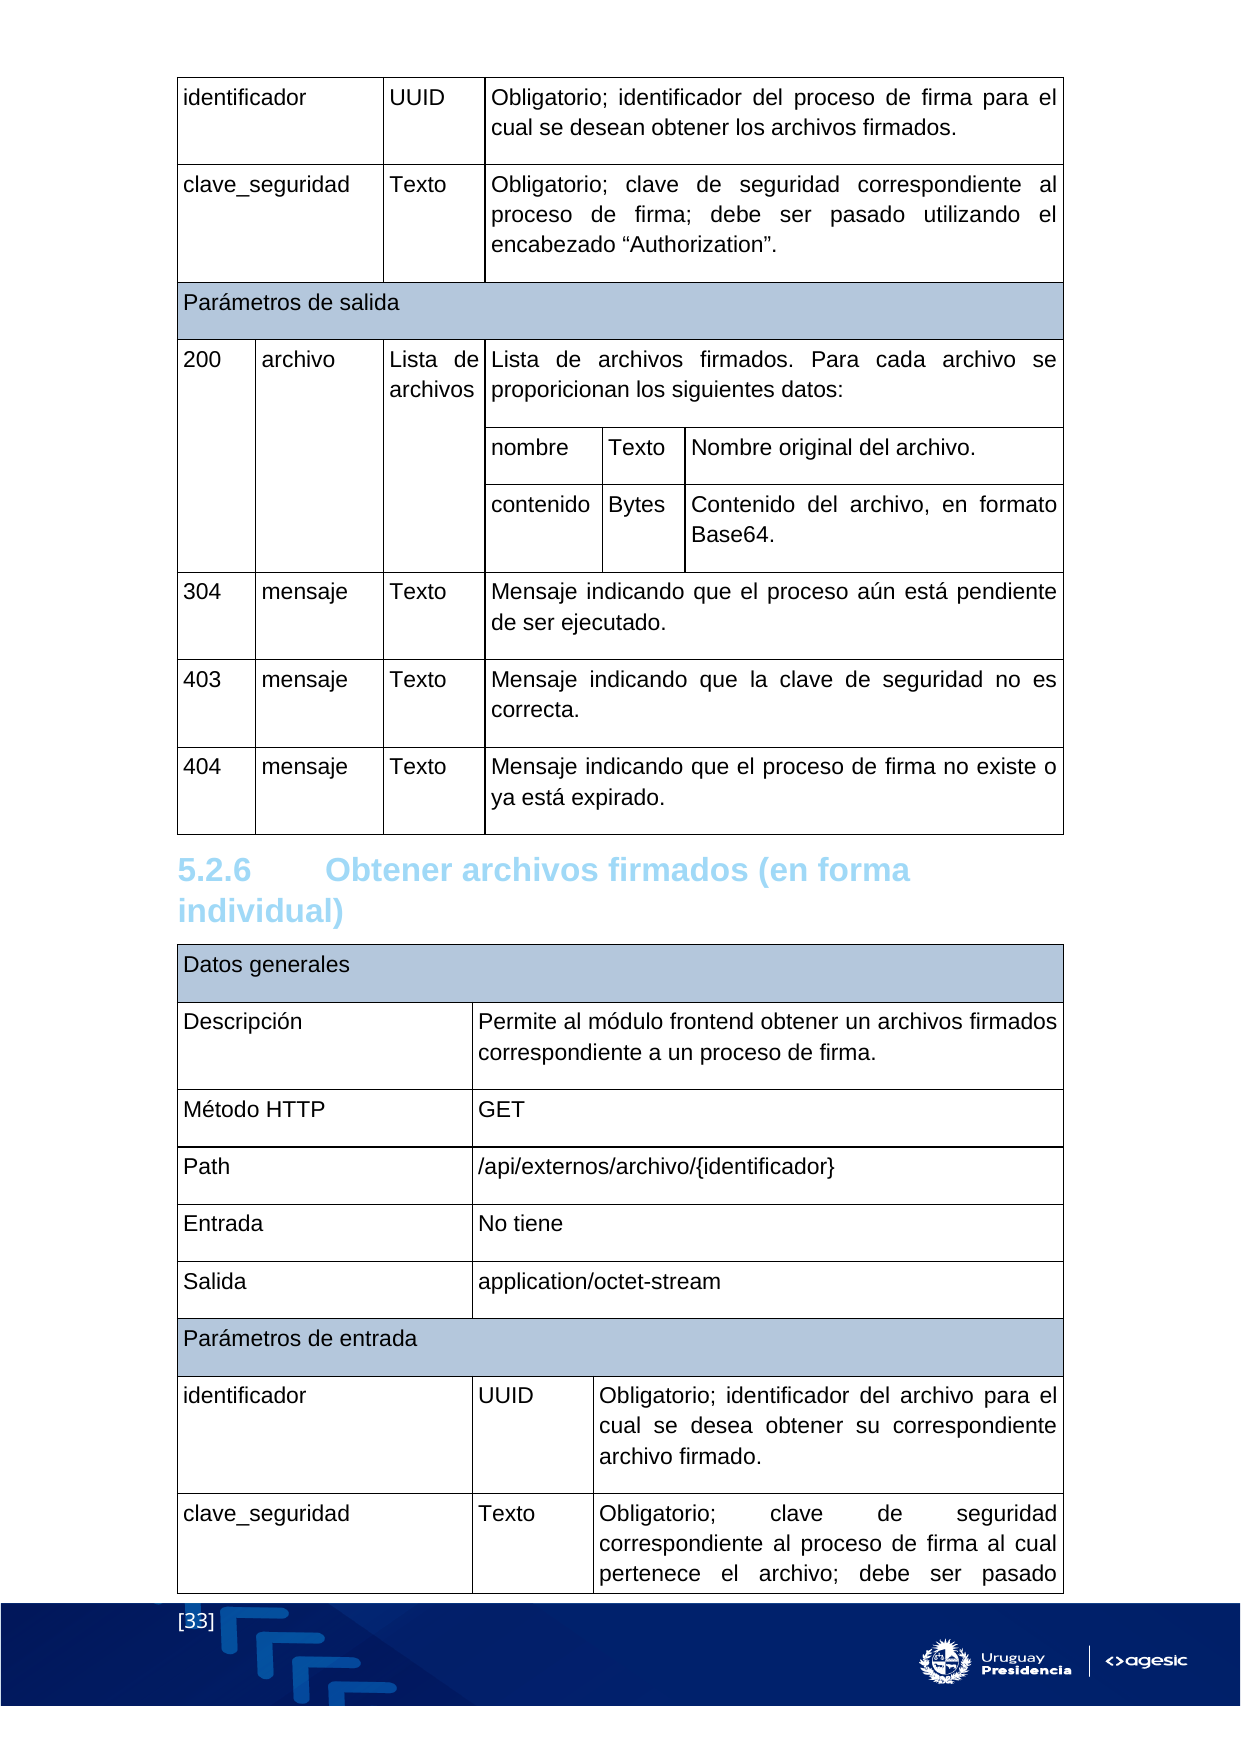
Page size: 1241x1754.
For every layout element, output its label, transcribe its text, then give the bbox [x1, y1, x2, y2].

table_cell Nombre original del archivo. [686, 428, 1063, 484]
table_cell Salida [178, 1262, 472, 1318]
table_cell Obligatorio; identificador del proceso de firma para el cual se desean obtener los archivos firmados. [486, 78, 1063, 164]
table_cell mensaje [256, 660, 383, 747]
table_cell /api/externos/archivo/{identificador} [473, 1148, 1063, 1204]
table_cell Texto [473, 1494, 593, 1592]
table_cell No tiene [473, 1205, 1063, 1261]
table_cell Texto [384, 748, 484, 834]
table_cell Obligatorio; clave de seguridad correspondiente al proceso de firma; debe ser pasado utilizando el encabezado “Authorization”. [486, 165, 1063, 282]
table_cell GET [473, 1090, 1063, 1146]
table_cell mensaje [256, 573, 383, 659]
table_cell 200 [178, 340, 255, 572]
table_cell Descripción [178, 1003, 472, 1089]
table_cell Texto [384, 660, 484, 747]
table_cell Obligatorio; identificador del archivo para el cual se desea obtener su correspondiente archivo firmado. [594, 1377, 1063, 1493]
table_cell archivo [256, 340, 383, 572]
table_cell Obligatorio; clave de seguridad correspondiente al proceso de firma al cual pertenece el archivo; debe ser pasado [594, 1494, 1063, 1592]
table_cell clave_seguridad [178, 165, 383, 282]
table_cell contenido [486, 485, 602, 572]
table_cell Bytes [603, 485, 684, 572]
table_cell nombre [486, 428, 602, 484]
picture [0, 1603, 1241, 1706]
table_cell Método HTTP [178, 1090, 472, 1146]
table_cell Texto [603, 428, 684, 484]
table_cell Parámetros de entrada [178, 1319, 1063, 1376]
table_cell mensaje [256, 748, 383, 834]
table_cell Mensaje indicando que la clave de seguridad no es correcta. [486, 660, 1063, 747]
table_cell UUID [473, 1377, 593, 1493]
table_cell Texto [384, 165, 484, 282]
table_cell application/octet-stream [473, 1262, 1063, 1318]
table_cell Contenido del archivo, en formato Base64. [686, 485, 1063, 572]
table_cell Lista de archivos firmados. Para cada archivo se proporicionan los siguientes datos: [486, 340, 1063, 427]
table_header Datos generales [178, 945, 1063, 1002]
table_cell Entrada [178, 1205, 472, 1261]
table_cell identificador [178, 78, 383, 164]
table_cell Path [178, 1148, 472, 1204]
table_cell Texto [384, 573, 484, 659]
table_cell Permite al módulo frontend obtener un archivos firmados correspondiente a un proceso de firma. [473, 1003, 1063, 1089]
table_cell UUID [384, 78, 484, 164]
table_cell 403 [178, 660, 255, 747]
table_cell 404 [178, 748, 255, 834]
table_cell Mensaje indicando que el proceso aún está pendiente de ser ejecutado. [486, 573, 1063, 659]
table_cell Mensaje indicando que el proceso de firma no existe o ya está expirado. [486, 748, 1063, 834]
table_cell Parámetros de salida [178, 283, 1063, 339]
table_cell identificador [178, 1377, 472, 1493]
table_cell 304 [178, 573, 255, 659]
table_cell clave_seguridad [178, 1494, 472, 1592]
subtitle Obtener archivos firmados (en forma individual) [177, 850, 1063, 929]
table_cell Lista de archivos [384, 340, 484, 572]
